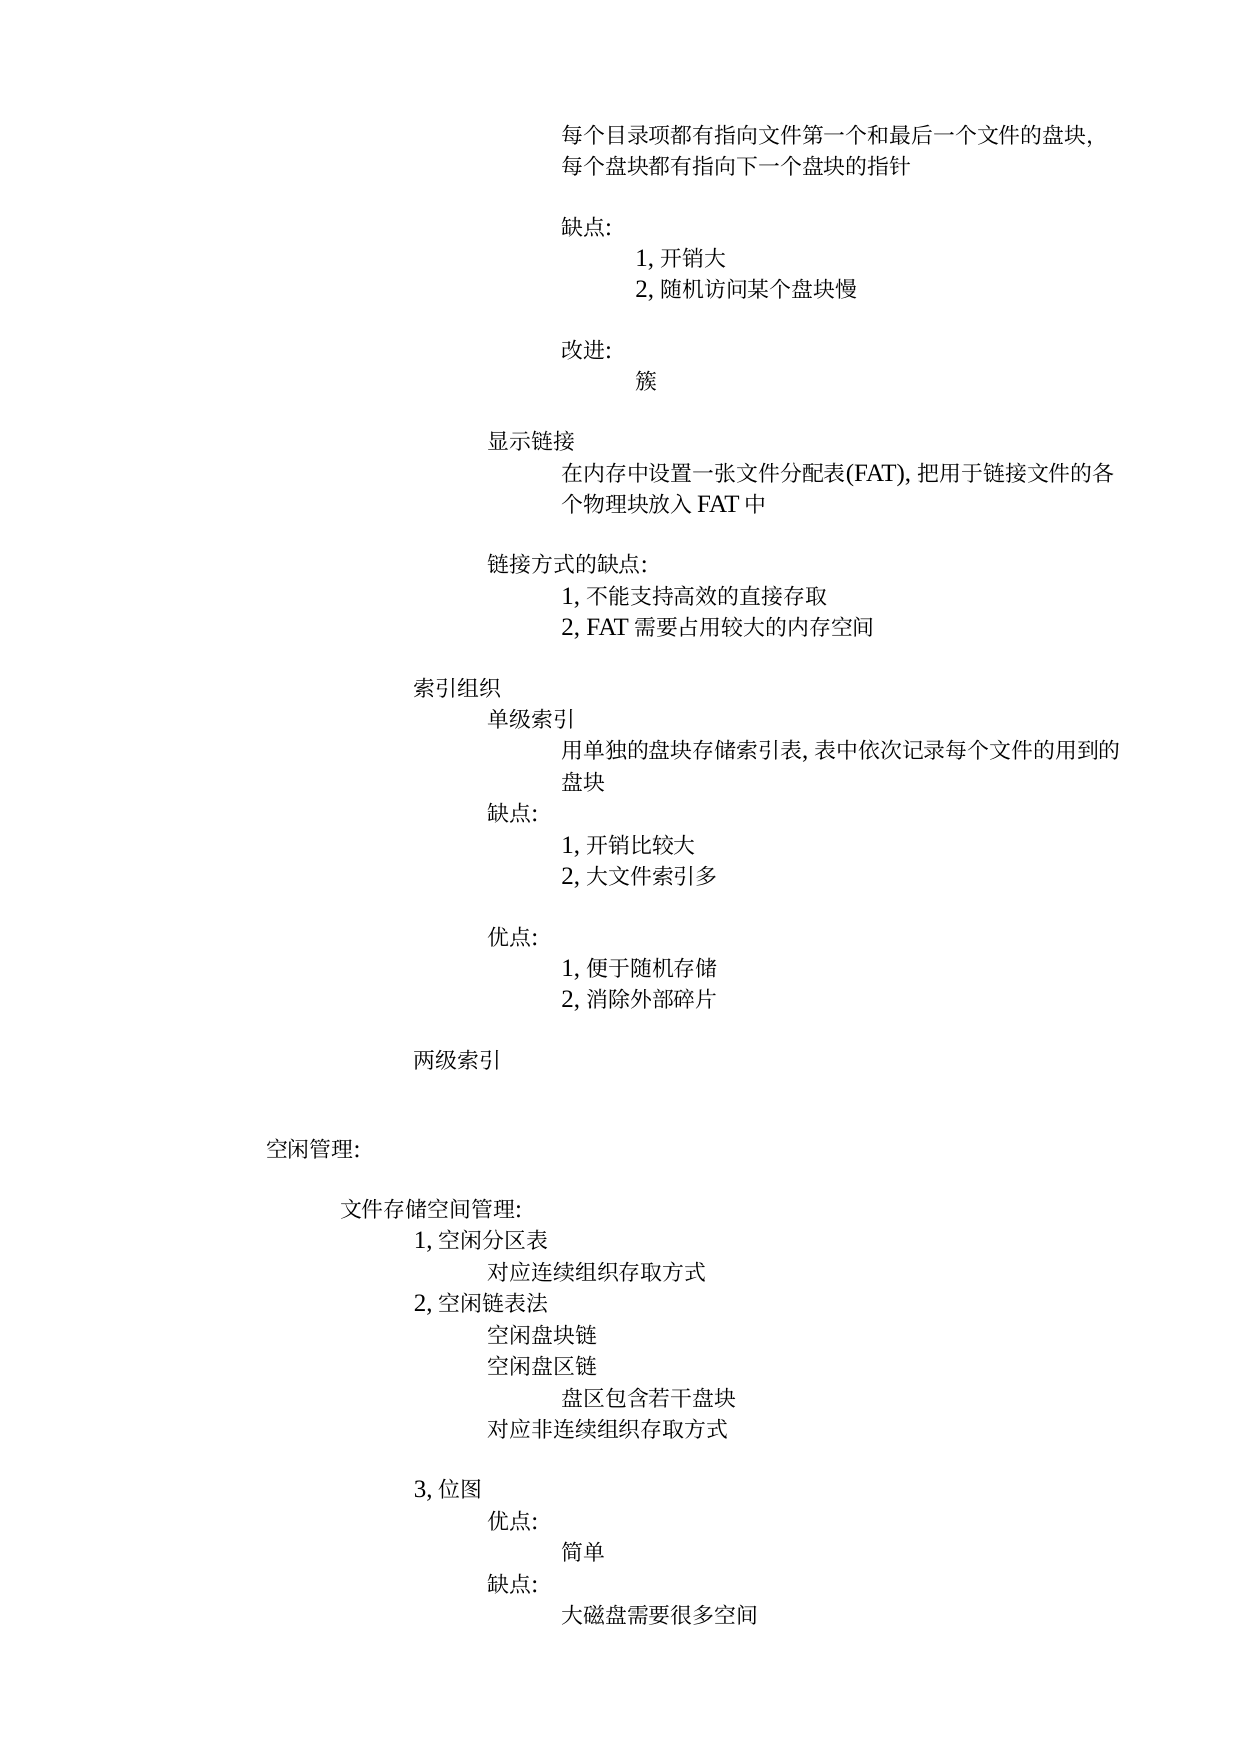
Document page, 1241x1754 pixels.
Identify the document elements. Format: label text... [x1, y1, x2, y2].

text 1, 开销大 [118, 241, 1122, 273]
text 1, 不能支持高效的直接存取 [118, 579, 1122, 611]
text 对应连续组织存取方式 [118, 1255, 1122, 1286]
text 2, FAT需要占用较大的内存空间 [118, 611, 1122, 642]
text 空闲管理: [118, 1132, 1122, 1163]
text 空闲盘块链 [118, 1318, 1122, 1349]
text 大磁盘需要很多空间 [118, 1598, 1122, 1630]
text 每个目录项都有指向文件第一个和最后一个文件的盘块， 每个盘块都有指向下一个盘块的指针 [118, 118, 1122, 181]
text 显示链接 [118, 424, 1122, 456]
text 2, 随机访问某个盘块慢 [118, 273, 1122, 304]
text 3, 位图 [118, 1472, 1122, 1504]
text 单级索引 [118, 702, 1122, 734]
text 缺点: [118, 210, 1122, 241]
text 索引组织 [118, 671, 1122, 702]
text 空闲盘区链 [118, 1349, 1122, 1381]
text 缺点: [118, 1567, 1122, 1598]
text 缺点: [118, 797, 1122, 828]
text 2, 消除外部碎片 [118, 983, 1122, 1014]
text 在内存中设置一张文件分配表(FAT), 把用于链接文件的各 个物理块放入FAT中 [118, 456, 1122, 519]
text 文件存储空间管理: [118, 1192, 1122, 1223]
text 对应非连续组织存取方式 [118, 1412, 1122, 1444]
text 1, 便于随机存储 [118, 951, 1122, 983]
text 优点: [118, 1504, 1122, 1535]
text 优点: [118, 920, 1122, 951]
text 用单独的盘块存储索引表, 表中依次记录每个文件的用到的 盘块 [118, 734, 1122, 797]
text 簇 [118, 364, 1122, 396]
text 2, 大文件索引多 [118, 859, 1122, 891]
text 两级索引 [118, 1043, 1122, 1074]
text 1, 空闲分区表 [118, 1223, 1122, 1255]
text 2, 空闲链表法 [118, 1286, 1122, 1318]
text 链接方式的缺点: [118, 548, 1122, 579]
text 改进: [118, 333, 1122, 364]
text 简单 [118, 1535, 1122, 1567]
text 1, 开销比较大 [118, 828, 1122, 859]
text 盘区包含若干盘块 [118, 1381, 1122, 1412]
